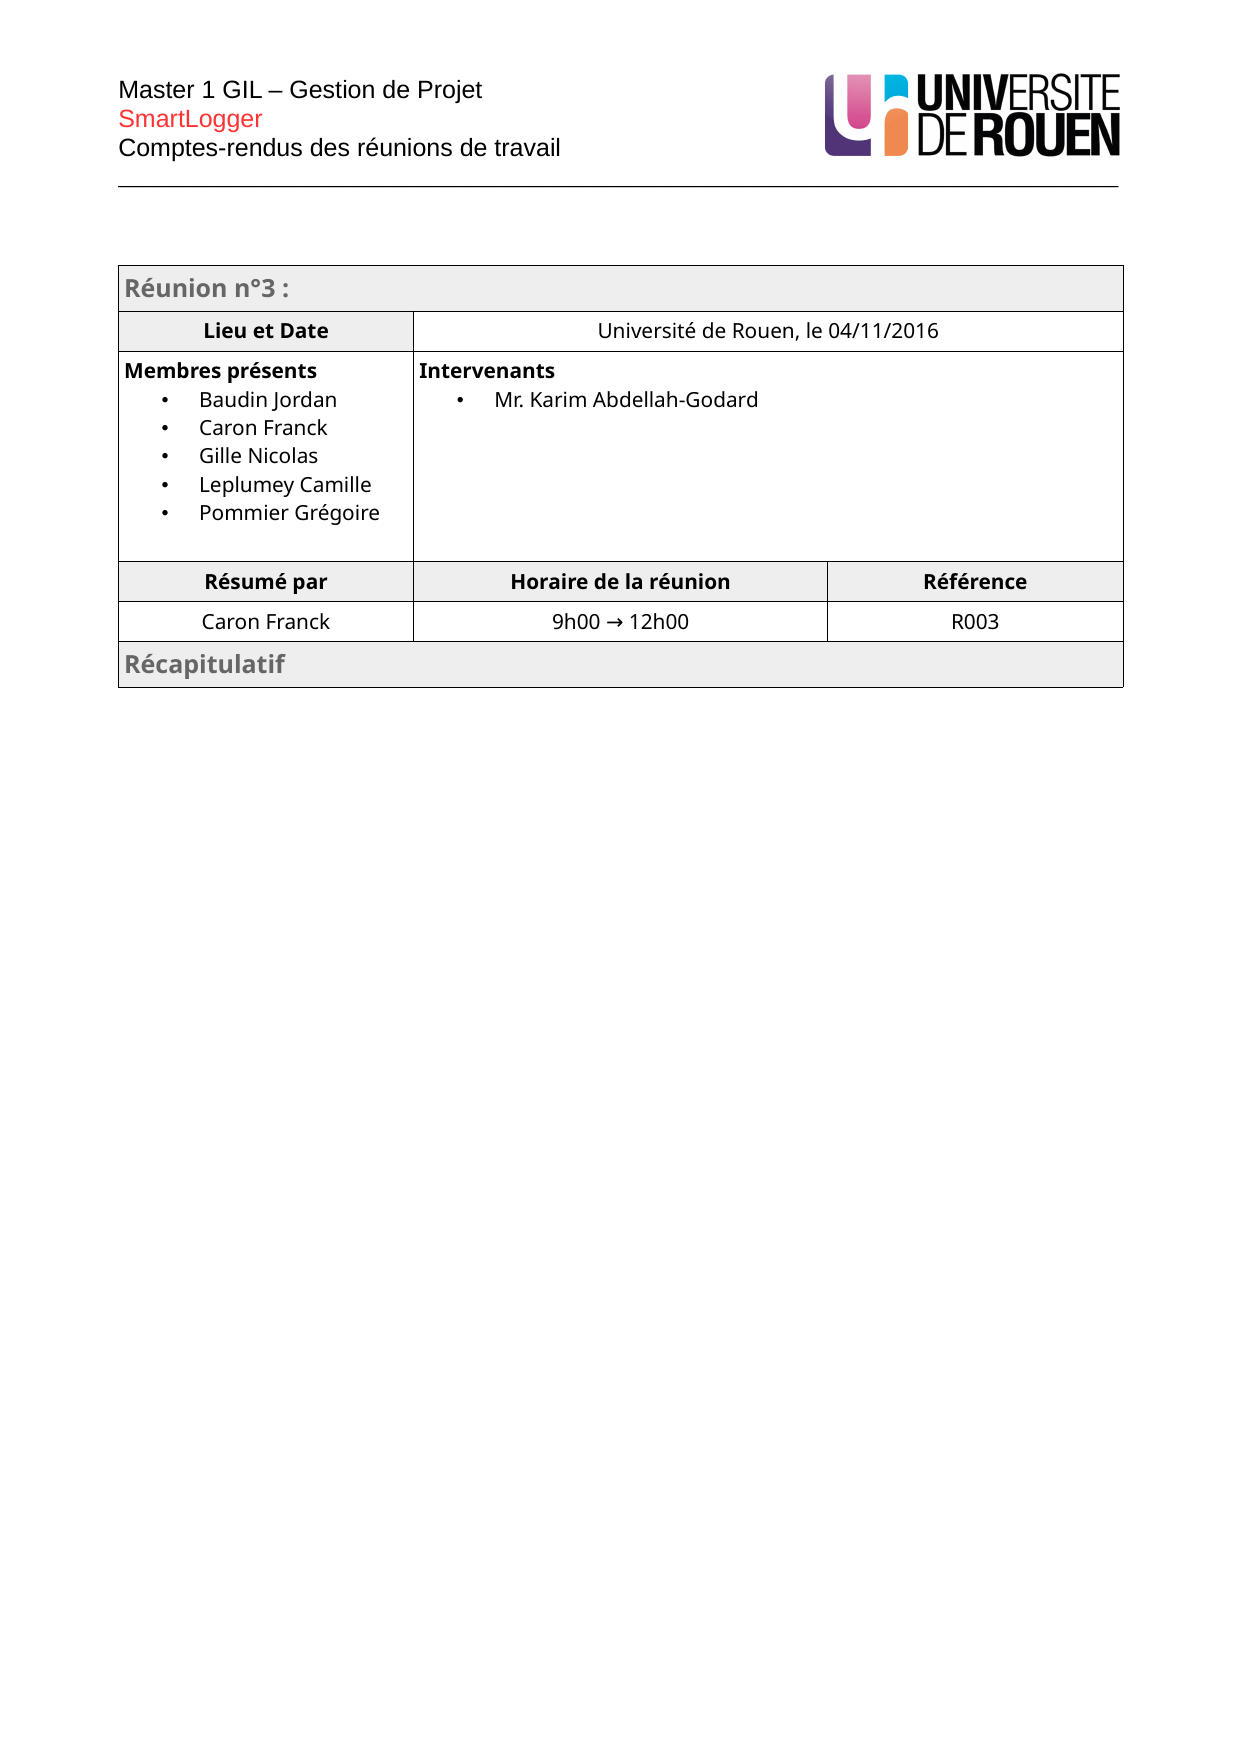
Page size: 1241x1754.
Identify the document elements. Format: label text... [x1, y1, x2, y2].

table_cell Caron Franck [119, 602, 413, 641]
table_cell Horaire de la réunion [414, 562, 827, 601]
table_cell Lieu et Date [119, 312, 413, 351]
table_cell Récapitulatif [119, 642, 1123, 687]
table_cell Intervenants Mr. Karim Abdellah-Godard [414, 352, 1123, 561]
table_cell Résumé par [119, 562, 413, 601]
table_cell Référence [828, 562, 1123, 601]
picture [823, 72, 1121, 159]
table_cell 9h00 → 12h00 [414, 602, 827, 641]
table_cell R003 [828, 602, 1123, 641]
table_cell Université de Rouen, le 04/11/2016 [414, 312, 1123, 351]
table_header Réunion n°3 : [119, 266, 1123, 311]
table_cell Membres présents Baudin Jordan Caron Franck Gille Nicolas Leplumey Camille Pommier Grégoire [119, 352, 413, 561]
